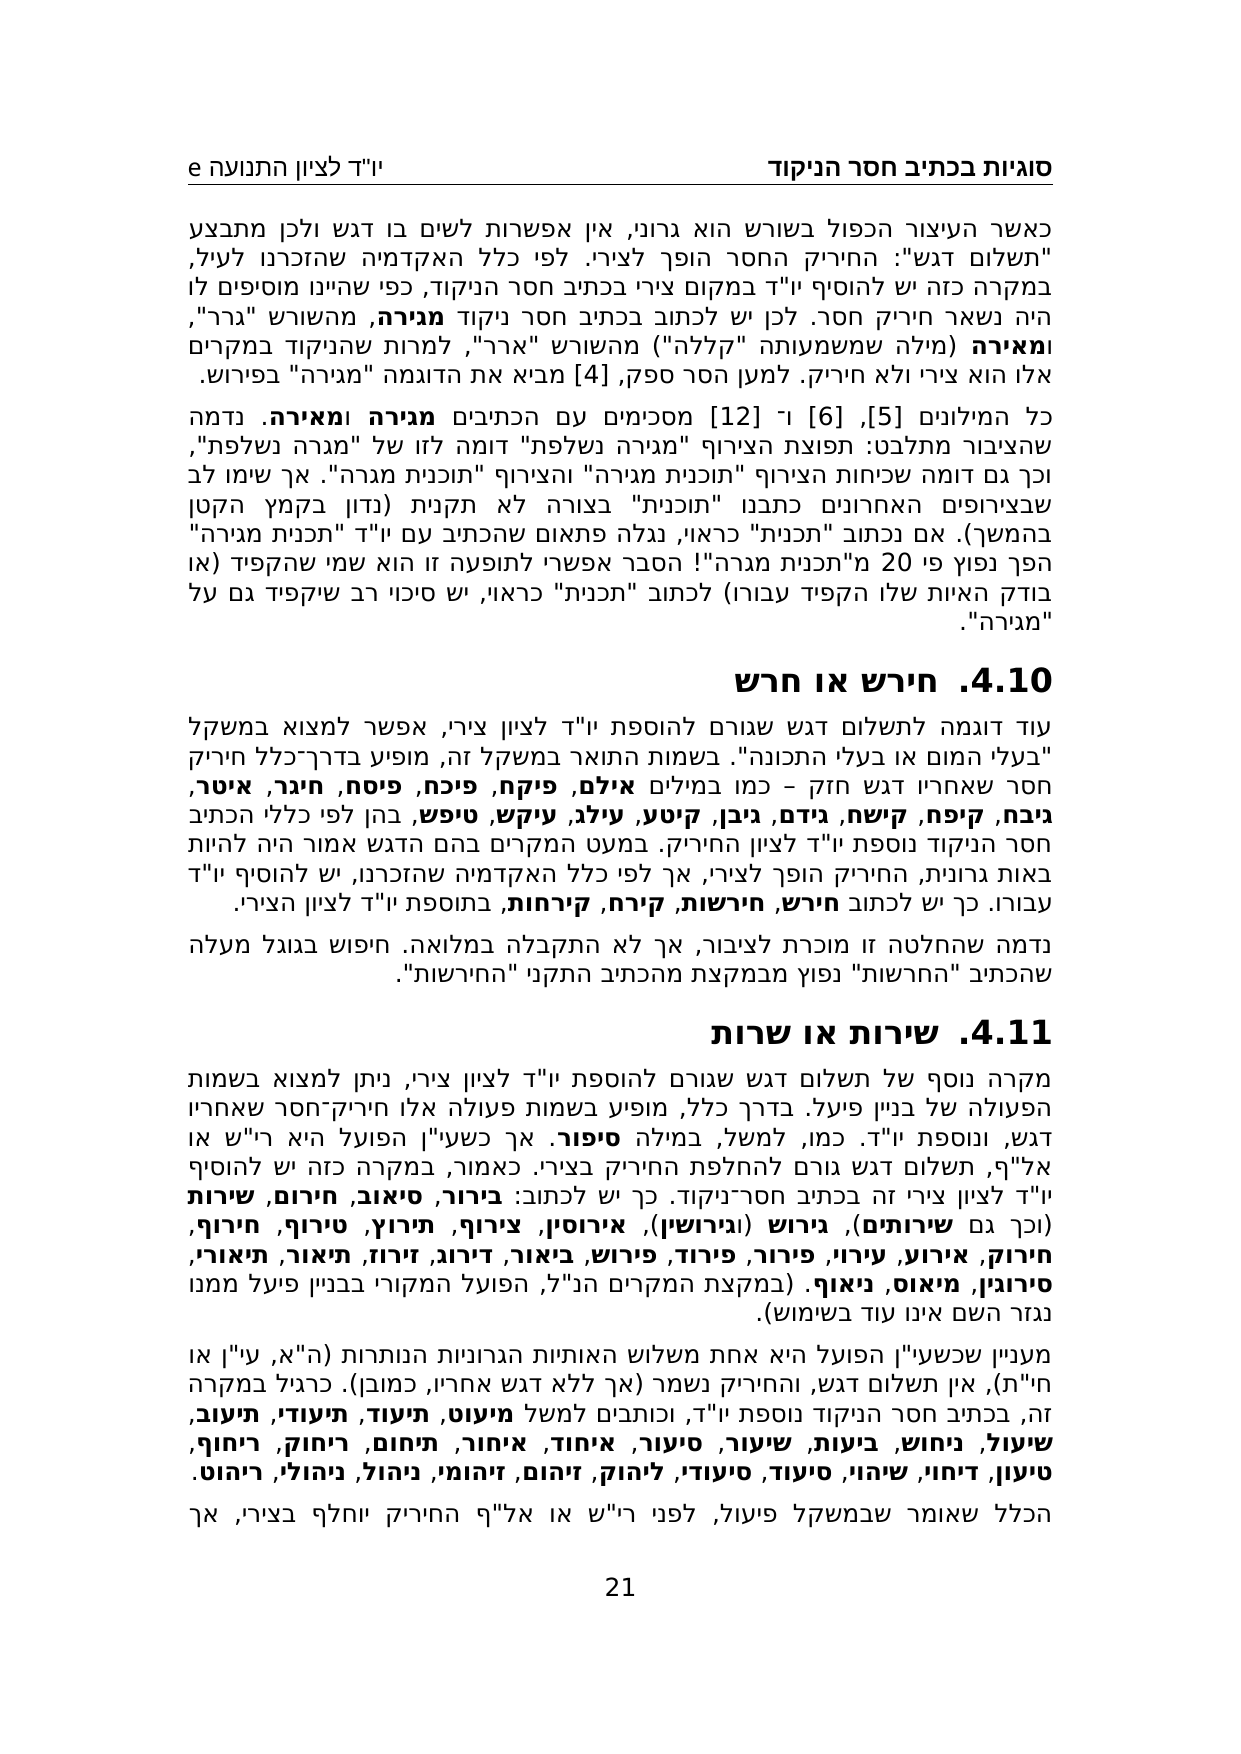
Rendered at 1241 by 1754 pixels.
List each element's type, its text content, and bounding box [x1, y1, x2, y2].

text כל המילונים [5], [6] ו־ [12] מסכימים עם הכתיבים מגירה ומאירה. נדמה שהציבור מתלבט: תפוצת הצירוף "מגירה נשלפת" דומה לזו של "מגרה נשלפת", וכך גם דומה שכיחות הצירוף "תוכנית מגירה" והצירוף "תוכנית מגרה". אך שימו לב שבצירופים האחרונים כתבנו "תוכנית" בצורה לא תקנית (נדון בקמץ הקטן בהמשך). אם נכתוב "תכנית" כראוי, נגלה פתאום שהכתיב עם יו"ד "תכנית מגירה" הפך נפוץ פי 20 מ"תכנית מגרה"! הסבר אפשרי לתופעה זו הוא שמי שהקפיד (או בודק האיות שלו הקפיד עבורו) לכתוב "תכנית" כראוי, יש סיכוי רב שיקפיד גם על "מגירה". [187, 402, 1053, 636]
subtitle חירש או חרש [187, 661, 1053, 700]
text כאשר העיצור הכפול בשורש הוא גרוני, אין אפשרות לשים בו דגש ולכן מתבצע "תשלום דגש": החיריק החסר הופך לצירי. לפי כלל האקדמיה שהזכרנו לעיל, במקרה כזה יש להוסיף יו"ד במקום צירי בכתיב חסר הניקוד, כפי שהיינו מוסיפים לו היה נשאר חיריק חסר. לכן יש לכתוב בכתיב חסר ניקוד מגירה, מהשורש "גרר", ומאירה (מילה שמשמעותה "קללה") מהשורש "ארר", למרות שהניקוד במקרים אלו הוא צירי ולא חיריק. למען הסר ספק, [4] מביא את הדוגמה "מגירה" בפירוש. [187, 214, 1053, 390]
text מקרה נוסף של תשלום דגש שגורם להוספת יו"ד לציון צירי, ניתן למצוא בשמות הפעולה של בניין פיעל. בדרך כלל, מופיע בשמות פעולה אלו חיריק־חסר שאחריו דגש, ונוספת יו"ד. כמו, למשל, במילה סיפור. אך כשעי"ן הפועל היא רי"ש או אל"ף, תשלום דגש גורם להחלפת החיריק בצירי. כאמור, במקרה כזה יש להוסיף יו"ד לציון צירי זה בכתיב חסר־ניקוד. כך יש לכתוב: בירור, סיאוב, חירום, שירות (וכך גם שירותים), גירוש (וגירושין), אירוסין, צירוף, תירוץ, טירוף, חירוף, חירוק, אירוע, עירוי, פירור, פירוד, פירוש, ביאור, דירוג, זירוז, תיאור, תיאורי, סירוגין, מיאוס, ניאוף. (במקצת המקרים הנ"ל, הפועל המקורי בבניין פיעל ממנו נגזר השם אינו עוד בשימוש). [187, 1064, 1053, 1328]
text הכלל שאומר שבמשקל פיעול, לפני רי"ש או אל"ף החיריק יוחלף בצירי, אך החיריק נשמר לפני ה"א, עי"ן או חי"ת, מופיע בהחלטות האקדמיה בדקדוק [13], עמ' 55. דוברים רבים טועים בכלל זה בחלק מהמקרים (למשל, מבטאים תיעוד בצירי במקום בחיריק, או מבטאים עירוי בחיריק במקום בצירי), וישנם אפילו מקרים בהם המילונים טועים (למשל, מילון רב־מילים מנקד מיאוס בחיריק, ומילון ההווה מנקד ניאוף בחיריק, כמו במקרא). לכן נוח שבשני המקרים נוספת יו"ד בכתיב חסר ניקוד. הכותב בכתיב חסר־ניקוד אינו צריך לדעת האם במקרה שלפניו יש תשלום דגש או לא, צירי או חיריק. [187, 1499, 1053, 1528]
text עוד דוגמה לתשלום דגש שגורם להוספת יו"ד לציון צירי, אפשר למצוא במשקל "בעלי המום או בעלי התכונה". בשמות התואר במשקל זה, מופיע בדרך־כלל חיריק חסר שאחריו דגש חזק – כמו במילים אילם, פיקח, פיכח, פיסח, חיגר, איטר, גיבח, קיפח, קישח, גידם, גיבן, קיטע, עילג, עיקש, טיפש, בהן לפי כללי הכתיב חסר הניקוד נוספת יו"ד לציון החיריק. במעט המקרים בהם הדגש אמור היה להיות באות גרונית, החיריק הופך לצירי, אך לפי כלל האקדמיה שהזכרנו, יש להוסיף יו"ד עבורו. כך יש לכתוב חירש, חירשות, קירח, קירחות, בתוספת יו"ד לציון הצירי. [187, 712, 1053, 917]
text נדמה שהחלטה זו מוכרת לציבור, אך לא התקבלה במלואה. חיפוש בגוגל מעלה שהכתיב "החרשות" נפוץ מבמקצת מהכתיב התקני "החירשות". [187, 930, 1053, 988]
subtitle שירות או שרות [187, 1013, 1053, 1052]
text מעניין שכשעי"ן הפועל היא אחת משלוש האותיות הגרוניות הנותרות (ה"א, עי"ן או חי"ת), אין תשלום דגש, והחיריק נשמר (אך ללא דגש אחריו, כמובן). כרגיל במקרה זה, בכתיב חסר הניקוד נוספת יו"ד, וכותבים למשל מיעוט, תיעוד, תיעודי, תיעוב, שיעול, ניחוש, ביעות, שיעור, סיעור, איחוד, איחור, תיחום, ריחוק, ריחוף, טיעון, דיחוי, שיהוי, סיעוד, סיעודי, ליהוק, זיהום, זיהומי, ניהול, ניהולי, ריהוט. [187, 1340, 1053, 1487]
